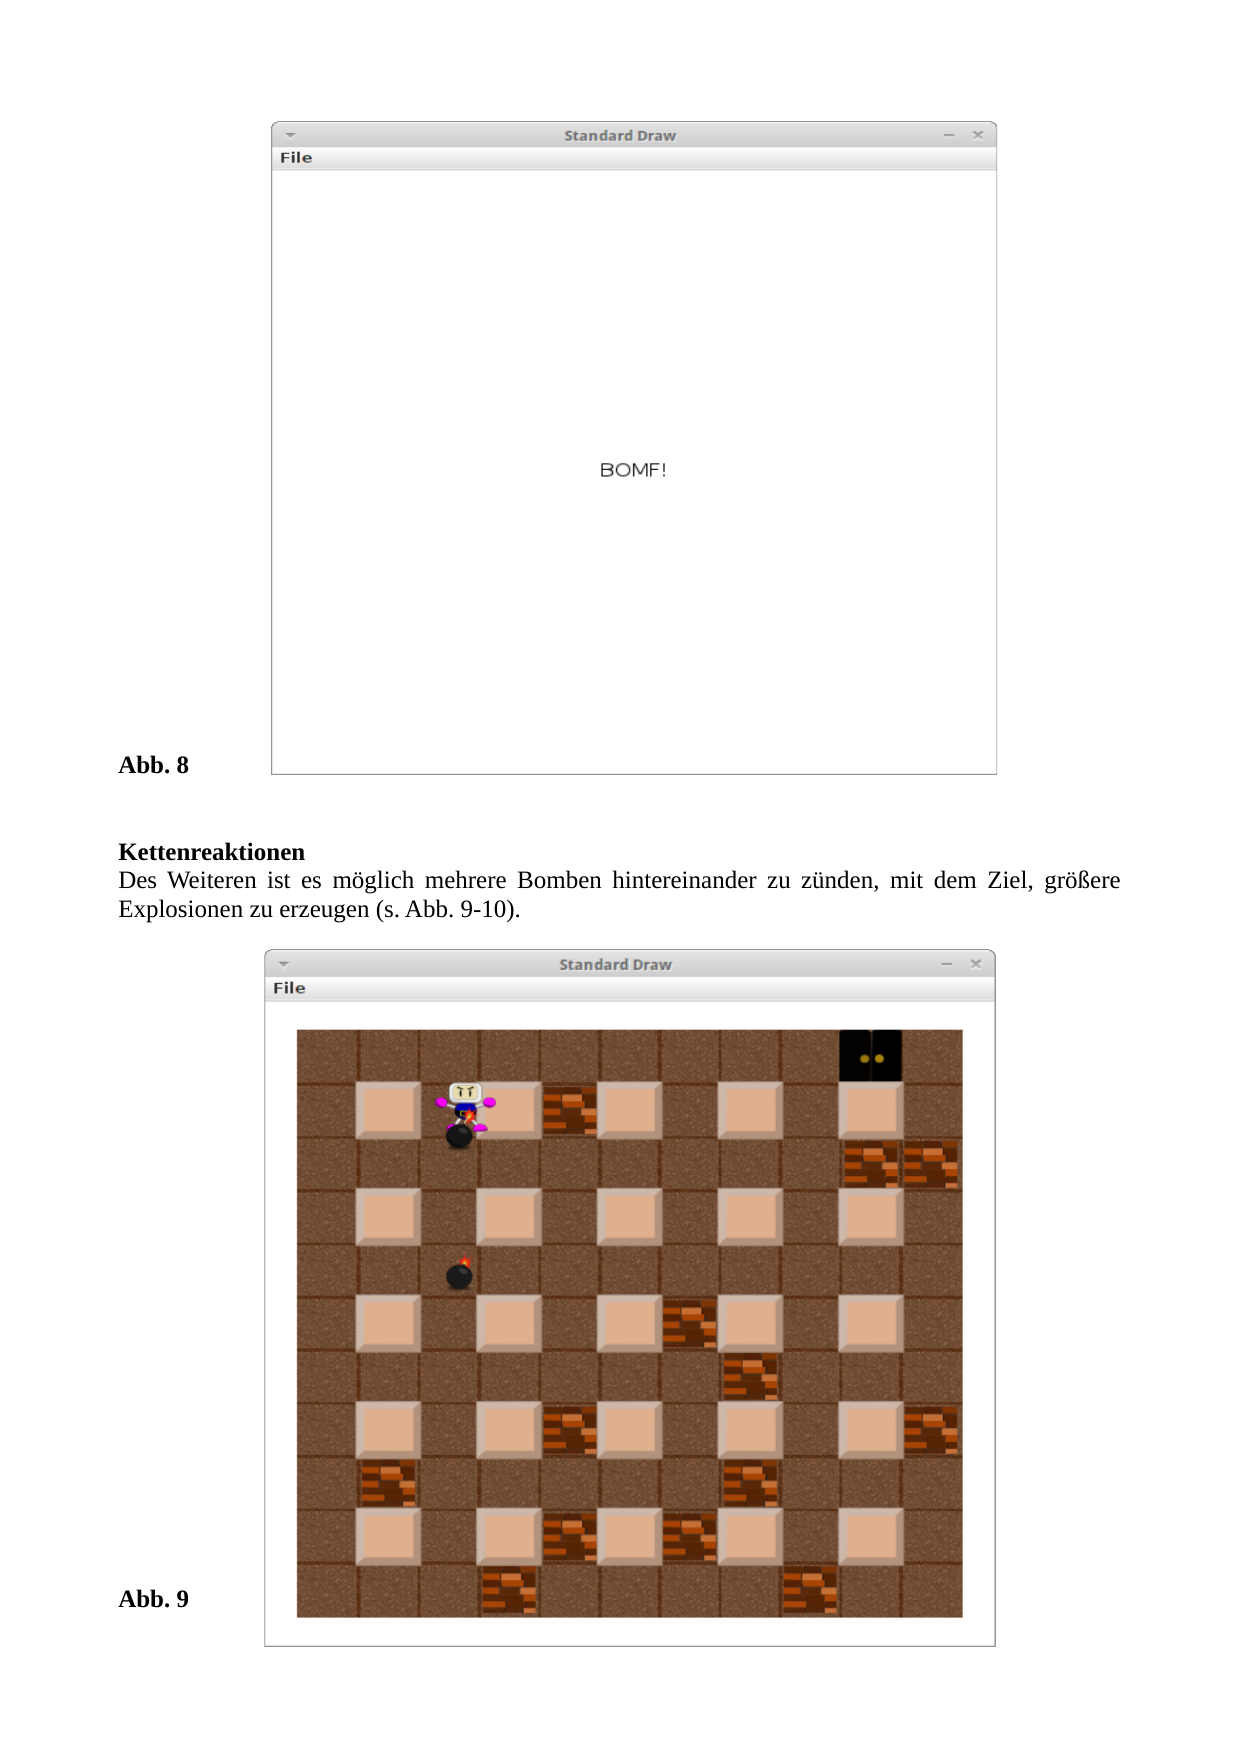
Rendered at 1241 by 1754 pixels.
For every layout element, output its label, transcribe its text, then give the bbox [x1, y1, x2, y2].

text Abb. 9 [118, 1584, 264, 1613]
text [996, 1584, 1122, 1613]
picture [264, 949, 996, 1647]
text Des Weiteren ist es möglich mehrere Bomben hintereinander zu zünden, mit dem Ziel, größere Explosionen zu erzeugen (s. Abb. 9-10). [118, 866, 1122, 923]
text Kettenreaktionen [118, 837, 1122, 866]
picture [271, 121, 998, 775]
text Abb. 8 [118, 751, 1122, 779]
